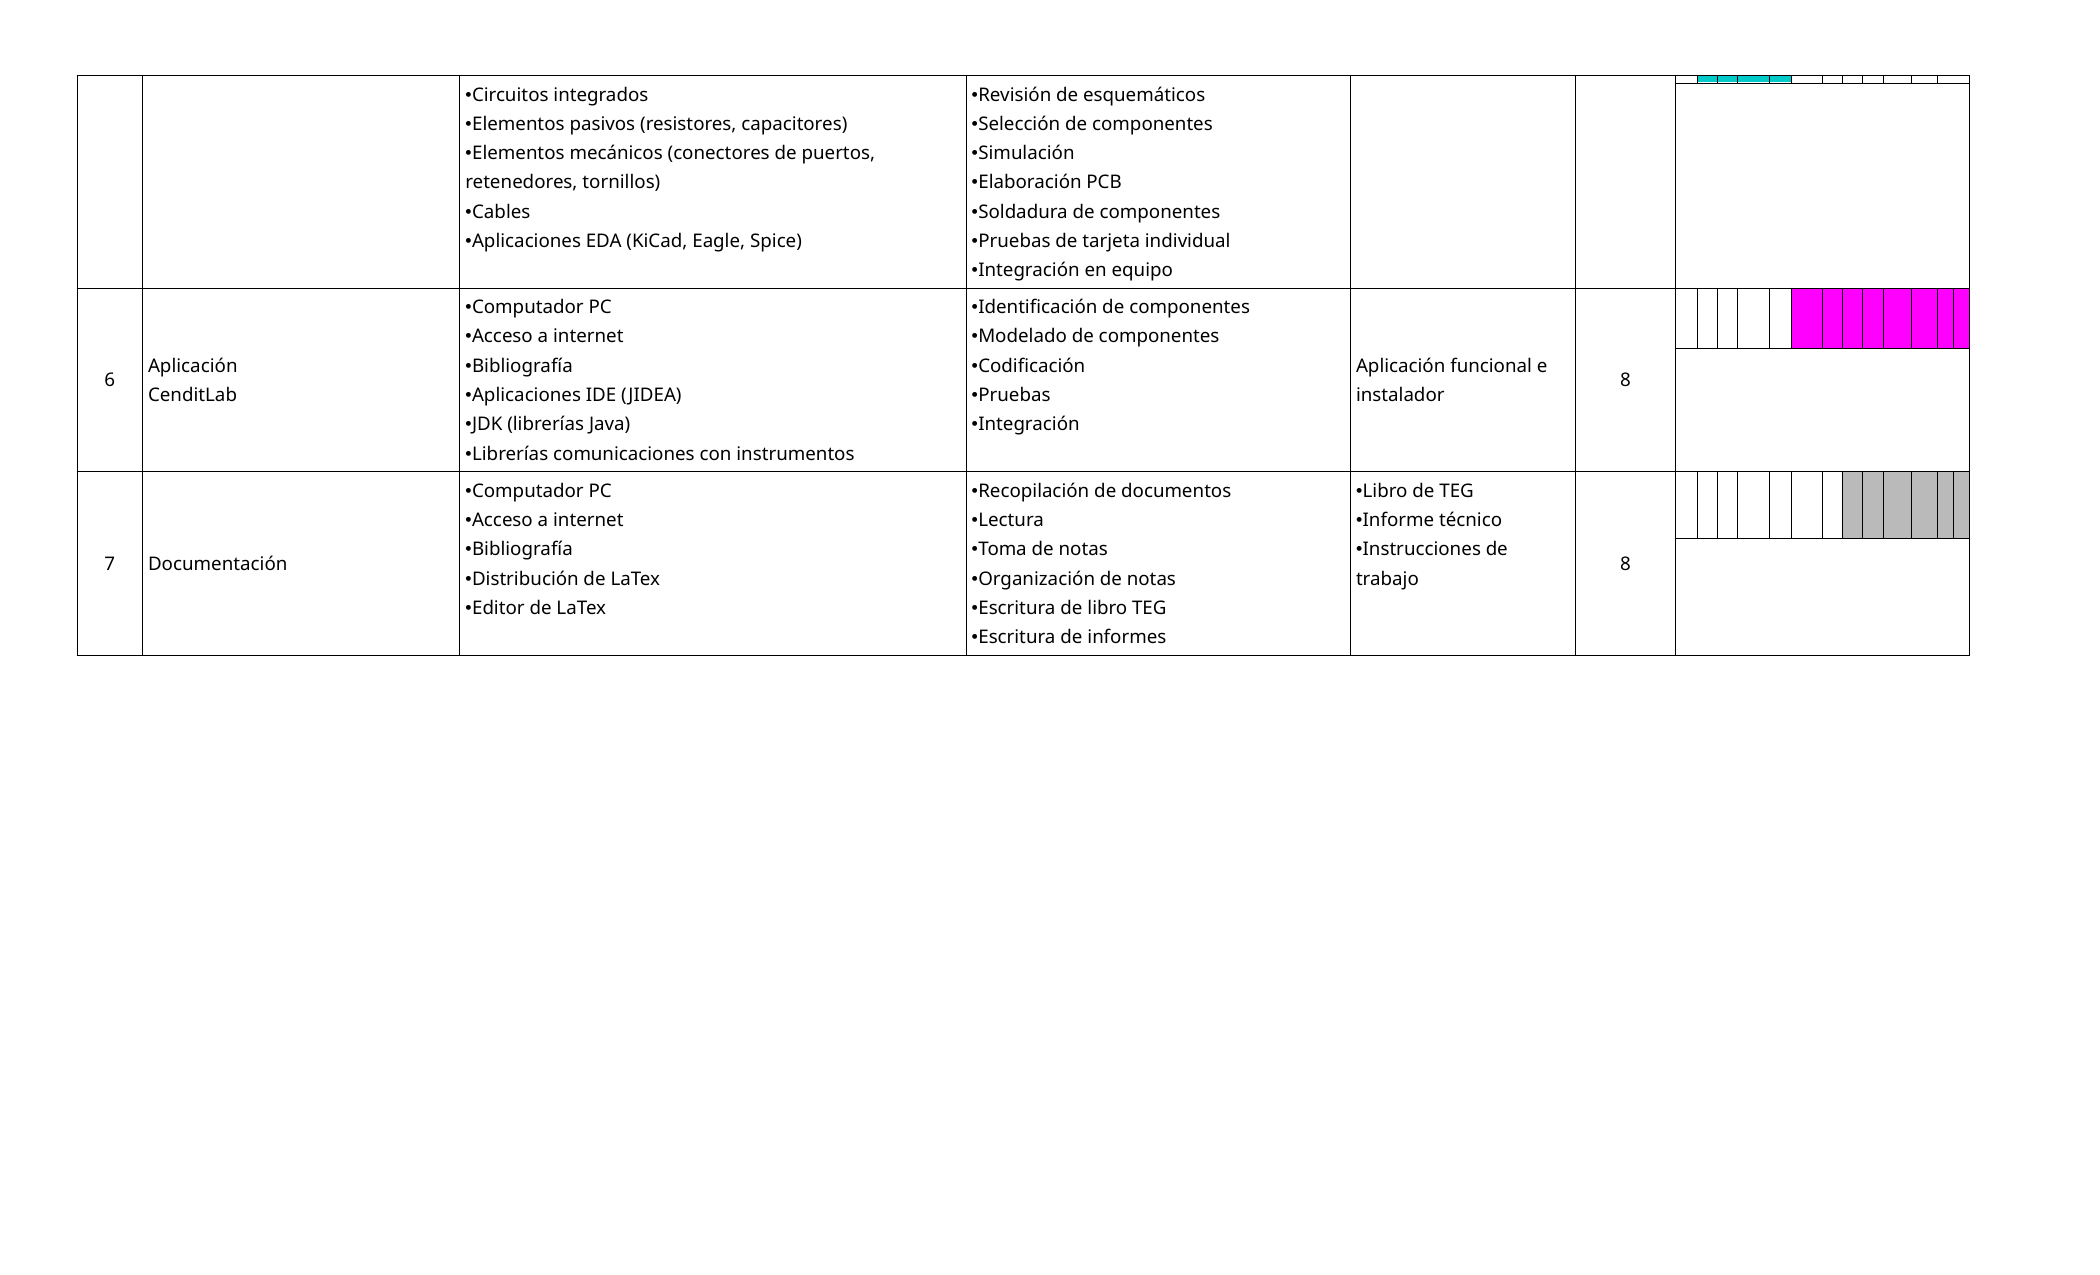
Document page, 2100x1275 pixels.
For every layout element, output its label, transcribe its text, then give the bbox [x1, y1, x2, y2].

table_cell [1676, 349, 1969, 471]
table_cell [1770, 289, 1791, 348]
table_cell Diseño de esquemáticos Revisión de esquemáticos Selección de componentes Simulación Elaboración PCB Soldadura de componentes Pruebas de tarjeta individual Integración en equipo [967, 76, 1350, 288]
table_cell [1823, 289, 1842, 348]
table_cell [1738, 472, 1769, 538]
table_cell [1843, 76, 1862, 82]
table_cell [1884, 472, 1911, 538]
table_cell [1676, 539, 1969, 654]
table_cell [1718, 76, 1737, 82]
table_cell 8 [1576, 289, 1675, 471]
table_cell Computador PC Acceso a internet Bibliografía Aplicaciones IDE (JIDEA) JDK (librerías Java) Librerías comunicaciones con instrumentos [460, 289, 966, 471]
table_cell [1576, 76, 1675, 288]
table_cell [1884, 76, 1911, 82]
table_cell Computador PC Acceso a internet Bibliografía Distribución de LaTex Editor de LaTex [460, 472, 966, 654]
table_cell [1863, 76, 1883, 82]
table_cell [1698, 472, 1717, 538]
table_cell Materiales desarrollo PCB Circuitos integrados Elementos pasivos (resistores, capacitores) Elementos mecánicos (conectores de puertos, retenedores, tornillos) Cables Aplicaciones EDA (KiCad, Eagle, Spice) [460, 76, 966, 288]
table_cell [1863, 472, 1883, 538]
table_cell [1698, 76, 1717, 82]
table_cell [1792, 472, 1822, 538]
table_cell Libro de TEG Informe técnico Instrucciones de trabajo [1351, 472, 1575, 654]
table_cell [1718, 289, 1737, 348]
table_cell [1792, 289, 1822, 348]
table_cell [1770, 76, 1791, 82]
table_cell [1912, 472, 1937, 538]
table_cell [1843, 289, 1862, 348]
table_cell [1938, 289, 1953, 348]
table_cell [1718, 472, 1737, 538]
table_cell [1351, 76, 1575, 288]
table_cell Documentación [143, 472, 459, 654]
table_cell [1912, 289, 1937, 348]
table_cell Recopilación de documentos Lectura Toma de notas Organización de notas Escritura de libro TEG Escritura de informes [967, 472, 1350, 654]
table_cell [1738, 76, 1769, 82]
table_cell [1792, 76, 1822, 82]
table_cell [1676, 76, 1697, 82]
table_cell Aplicación funcional e instalador [1351, 289, 1575, 471]
table_cell [1823, 472, 1842, 538]
table_cell [1843, 472, 1862, 538]
table_cell [1698, 289, 1717, 348]
table_cell [1770, 472, 1791, 538]
table_cell [78, 76, 142, 288]
table_cell Identificación de componentes Modelado de componentes Codificación Pruebas Integración [967, 289, 1350, 471]
table_cell 6 [78, 289, 142, 471]
table_cell Aplicación CenditLab [143, 289, 459, 471]
table_cell [1676, 289, 1697, 348]
table_cell [1938, 472, 1953, 538]
table_cell 7 [78, 472, 142, 654]
table_cell [1863, 289, 1883, 348]
table_cell [1954, 472, 1969, 538]
table_cell [1884, 289, 1911, 348]
table_cell [143, 76, 459, 288]
table_cell [1738, 289, 1769, 348]
table_cell [1823, 76, 1842, 82]
table_cell [1676, 84, 1969, 288]
table_cell [1912, 76, 1937, 82]
table_cell [1676, 472, 1697, 538]
table_cell 8 [1576, 472, 1675, 654]
table_cell [1954, 289, 1969, 348]
table_cell [1938, 76, 1969, 82]
